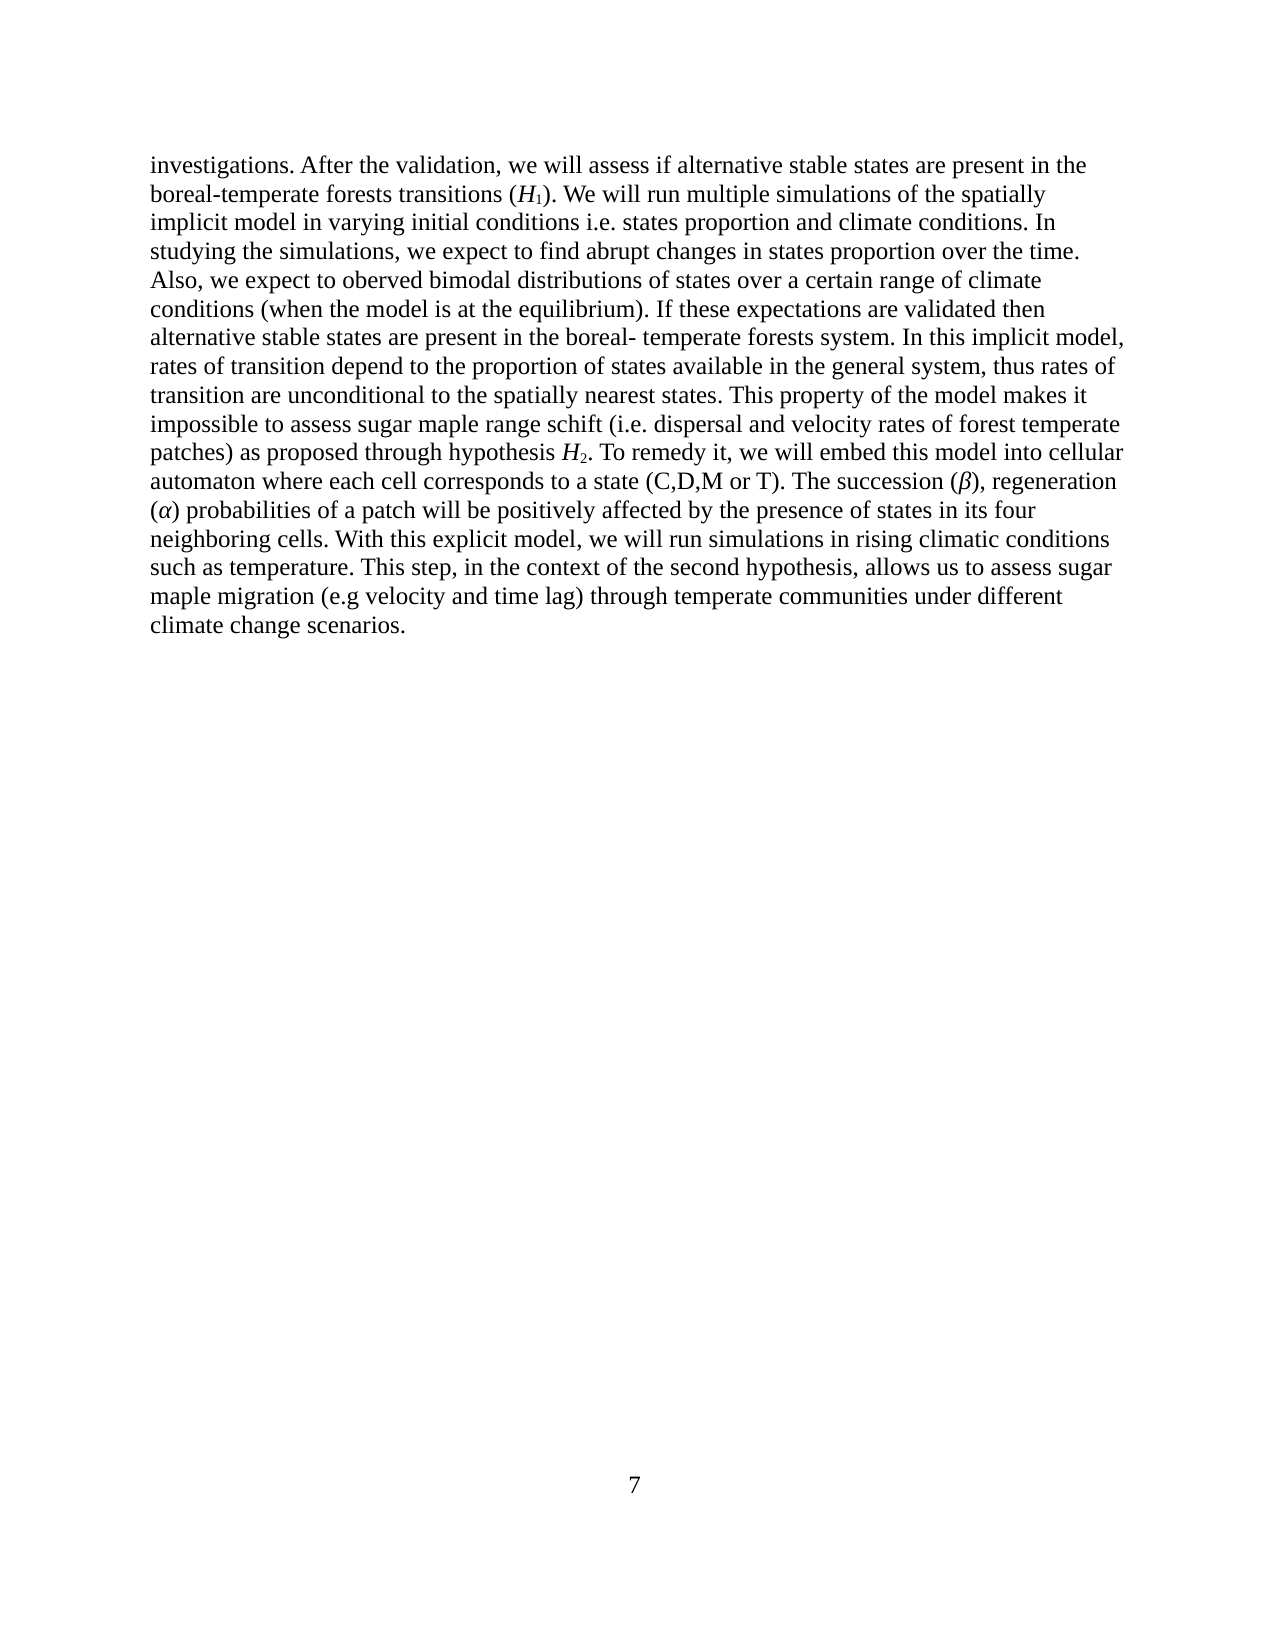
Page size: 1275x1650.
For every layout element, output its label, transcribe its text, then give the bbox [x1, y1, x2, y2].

text investigations. After the validation, we will assess if alternative stable states are present in the boreal-temperate forests transitions (H1). We will run multiple simulations of the spatially implicit model in varying initial conditions i.e. states proportion and climate conditions. In studying the simulations, we expect to find abrupt changes in states proportion over the time. Also, we expect to oberved bimodal distributions of states over a certain range of climate conditions (when the model is at the equilibrium). If these expectations are validated then alternative stable states are present in the boreal- temperate forests system. In this implicit model, rates of transition depend to the proportion of states available in the general system, thus rates of transition are unconditional to the spatially nearest states. This property of the model makes it impossible to assess sugar maple range schift (i.e. dispersal and velocity rates of forest temperate patches) as proposed through hypothesis H2. To remedy it, we will embed this model into cellular automaton where each cell corresponds to a state (C,D,M or T). The succession (β), regeneration (α) probabilities of a patch will be positively affected by the presence of states in its four neighboring cells. With this explicit model, we will run simulations in rising climatic conditions such as temperature. This step, in the context of the second hypothesis, allows us to assess sugar maple migration (e.g velocity and time lag) through temperate communities under different climate change scenarios. [150, 150, 1125, 639]
